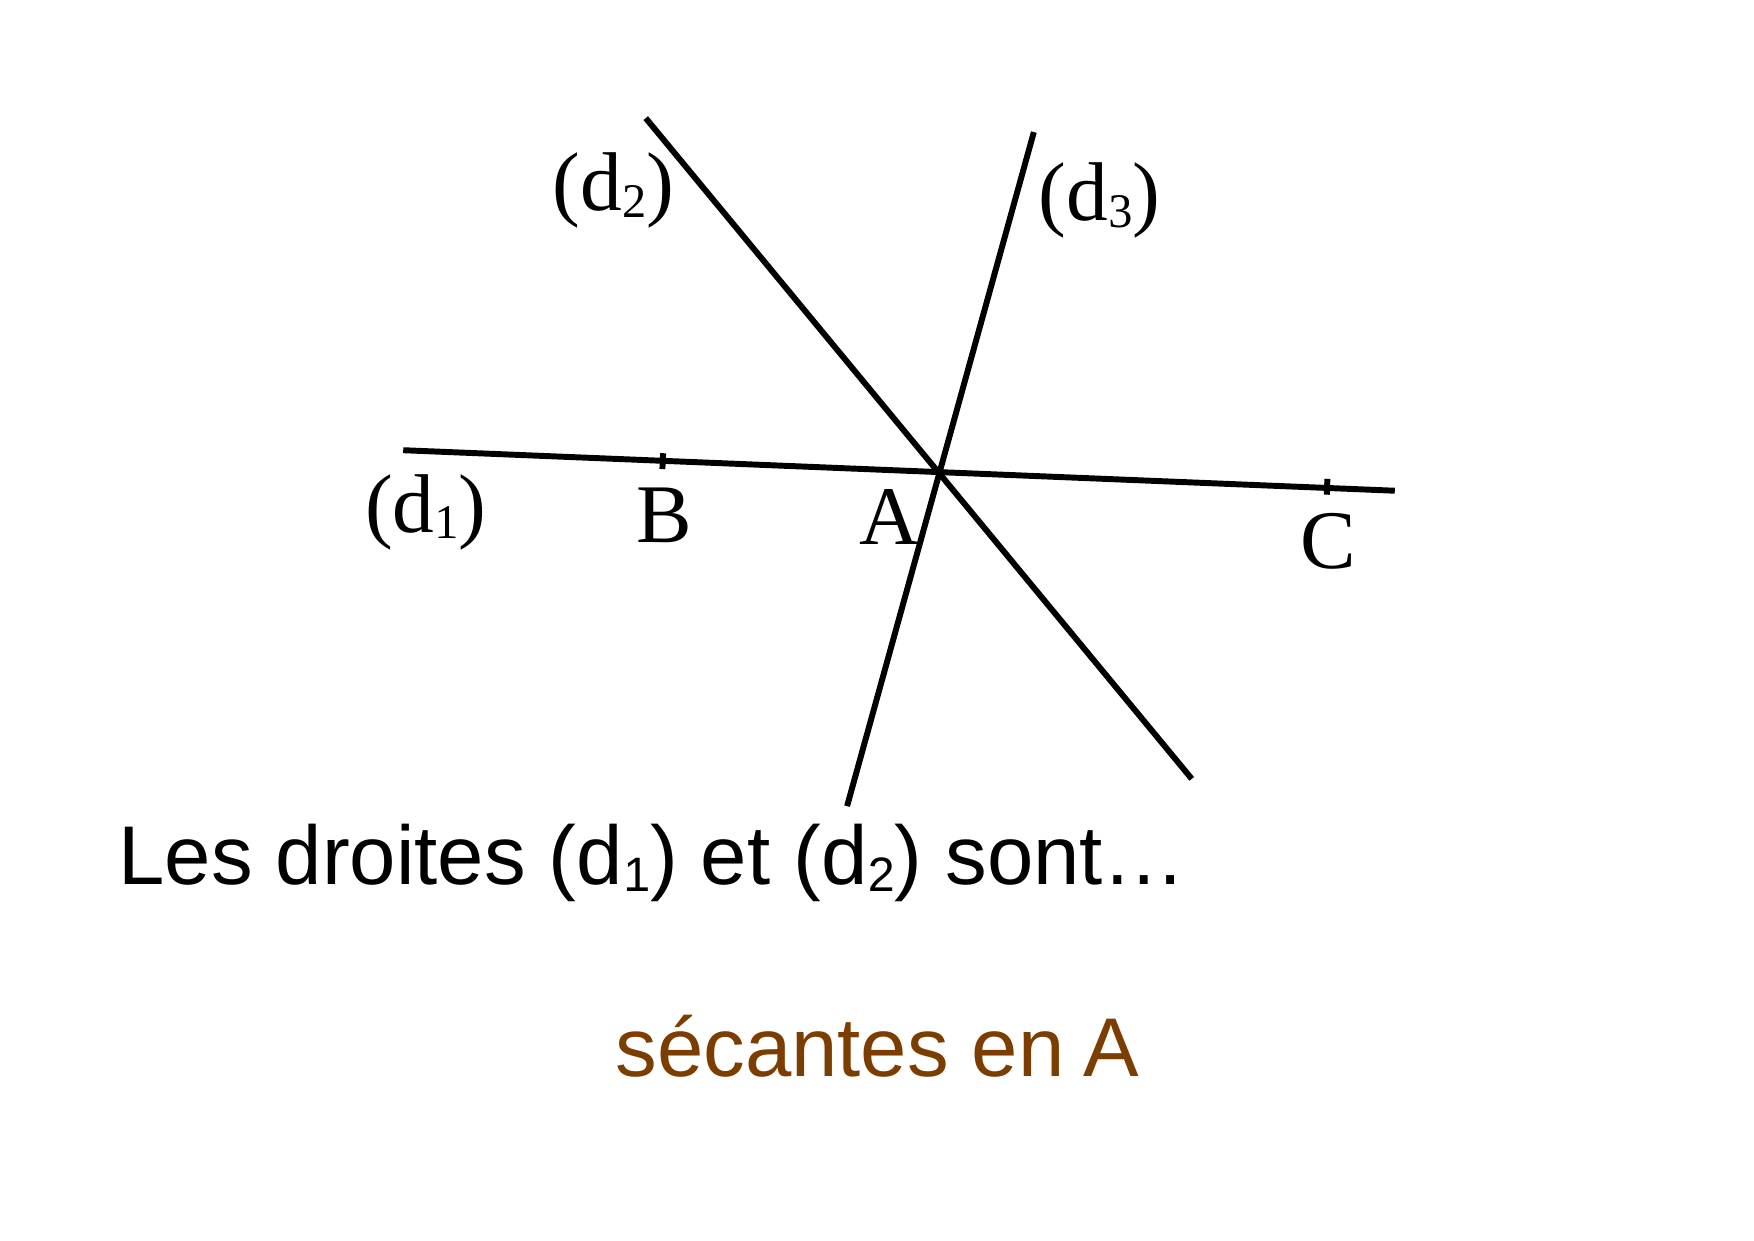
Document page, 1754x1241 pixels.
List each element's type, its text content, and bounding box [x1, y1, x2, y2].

text sécantes en A [118, 998, 1636, 1094]
text Les droites (d1) et (d2) sont… [118, 806, 1636, 902]
